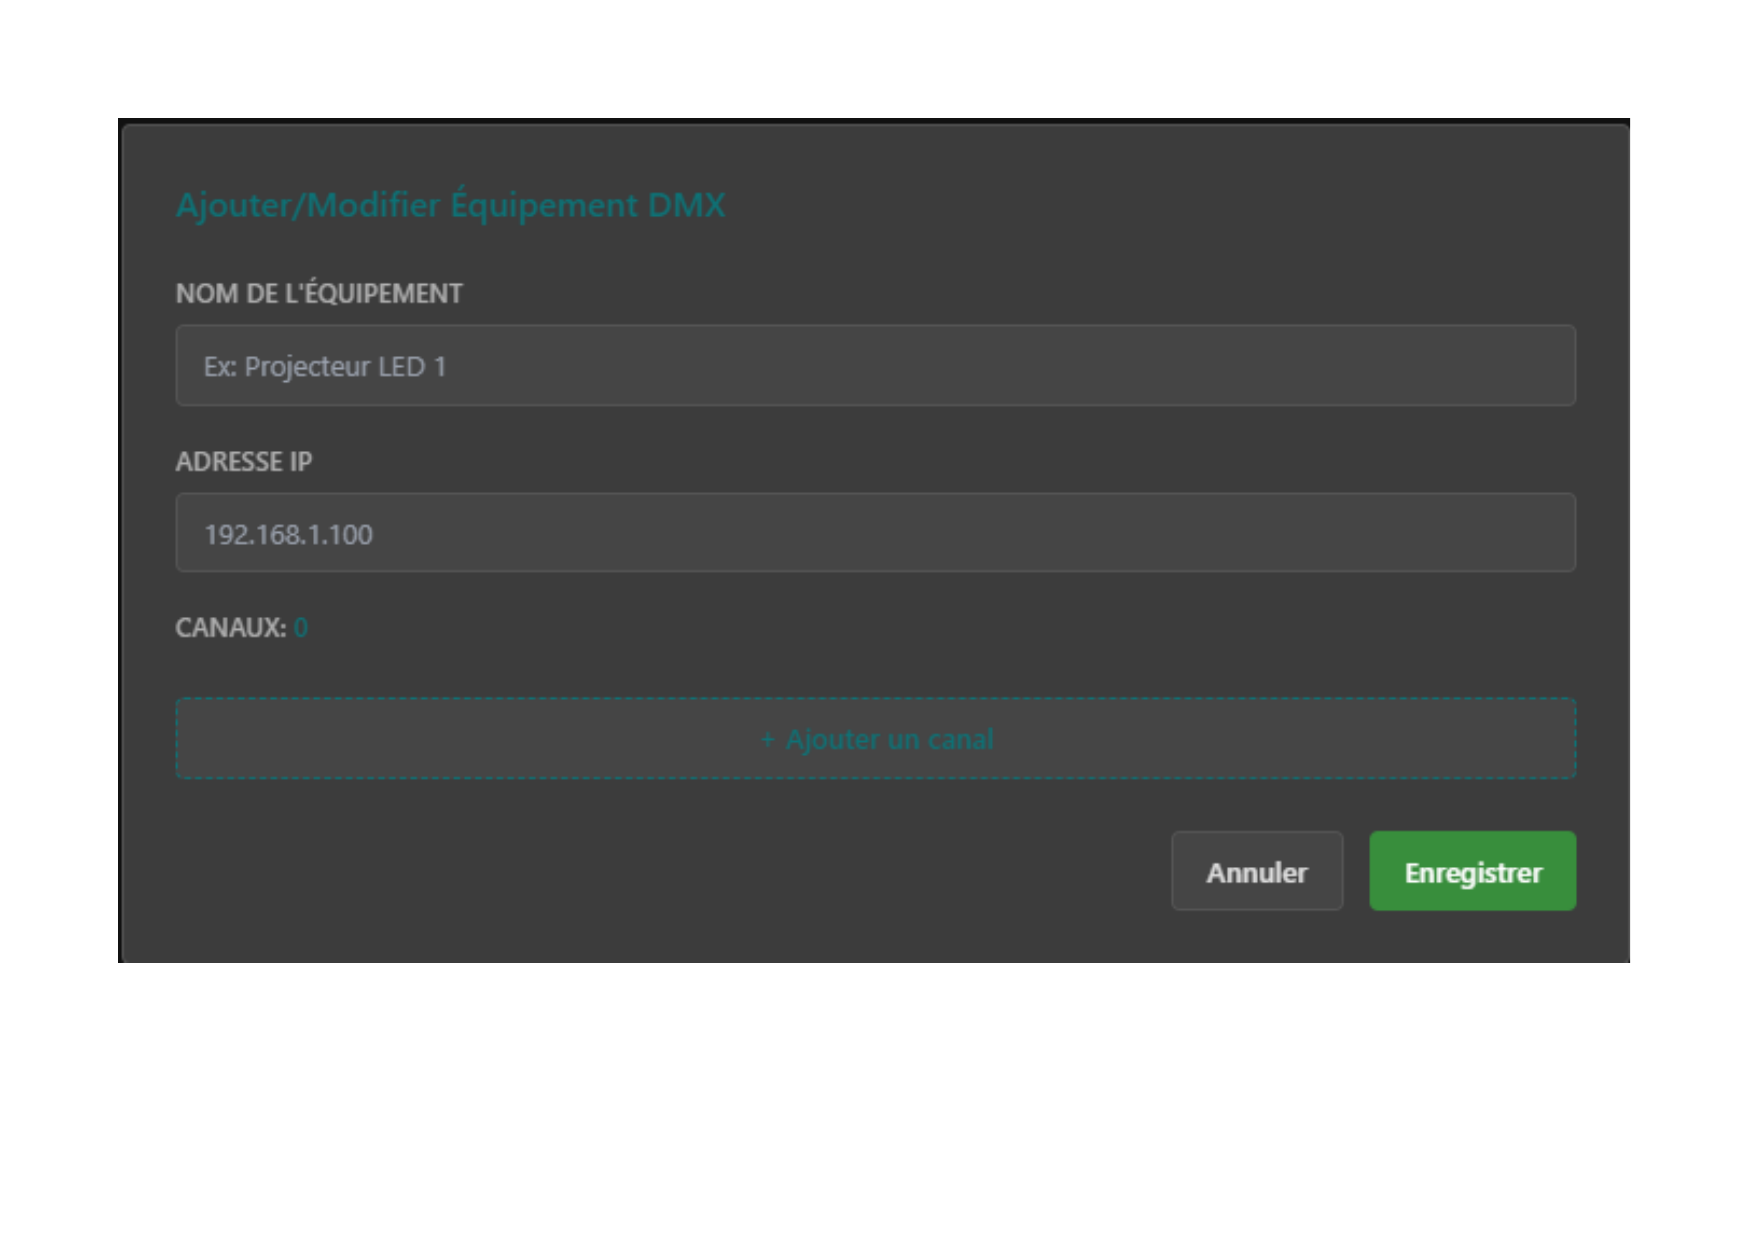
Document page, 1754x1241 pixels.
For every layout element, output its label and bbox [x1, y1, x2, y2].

picture [118, 118, 1631, 963]
